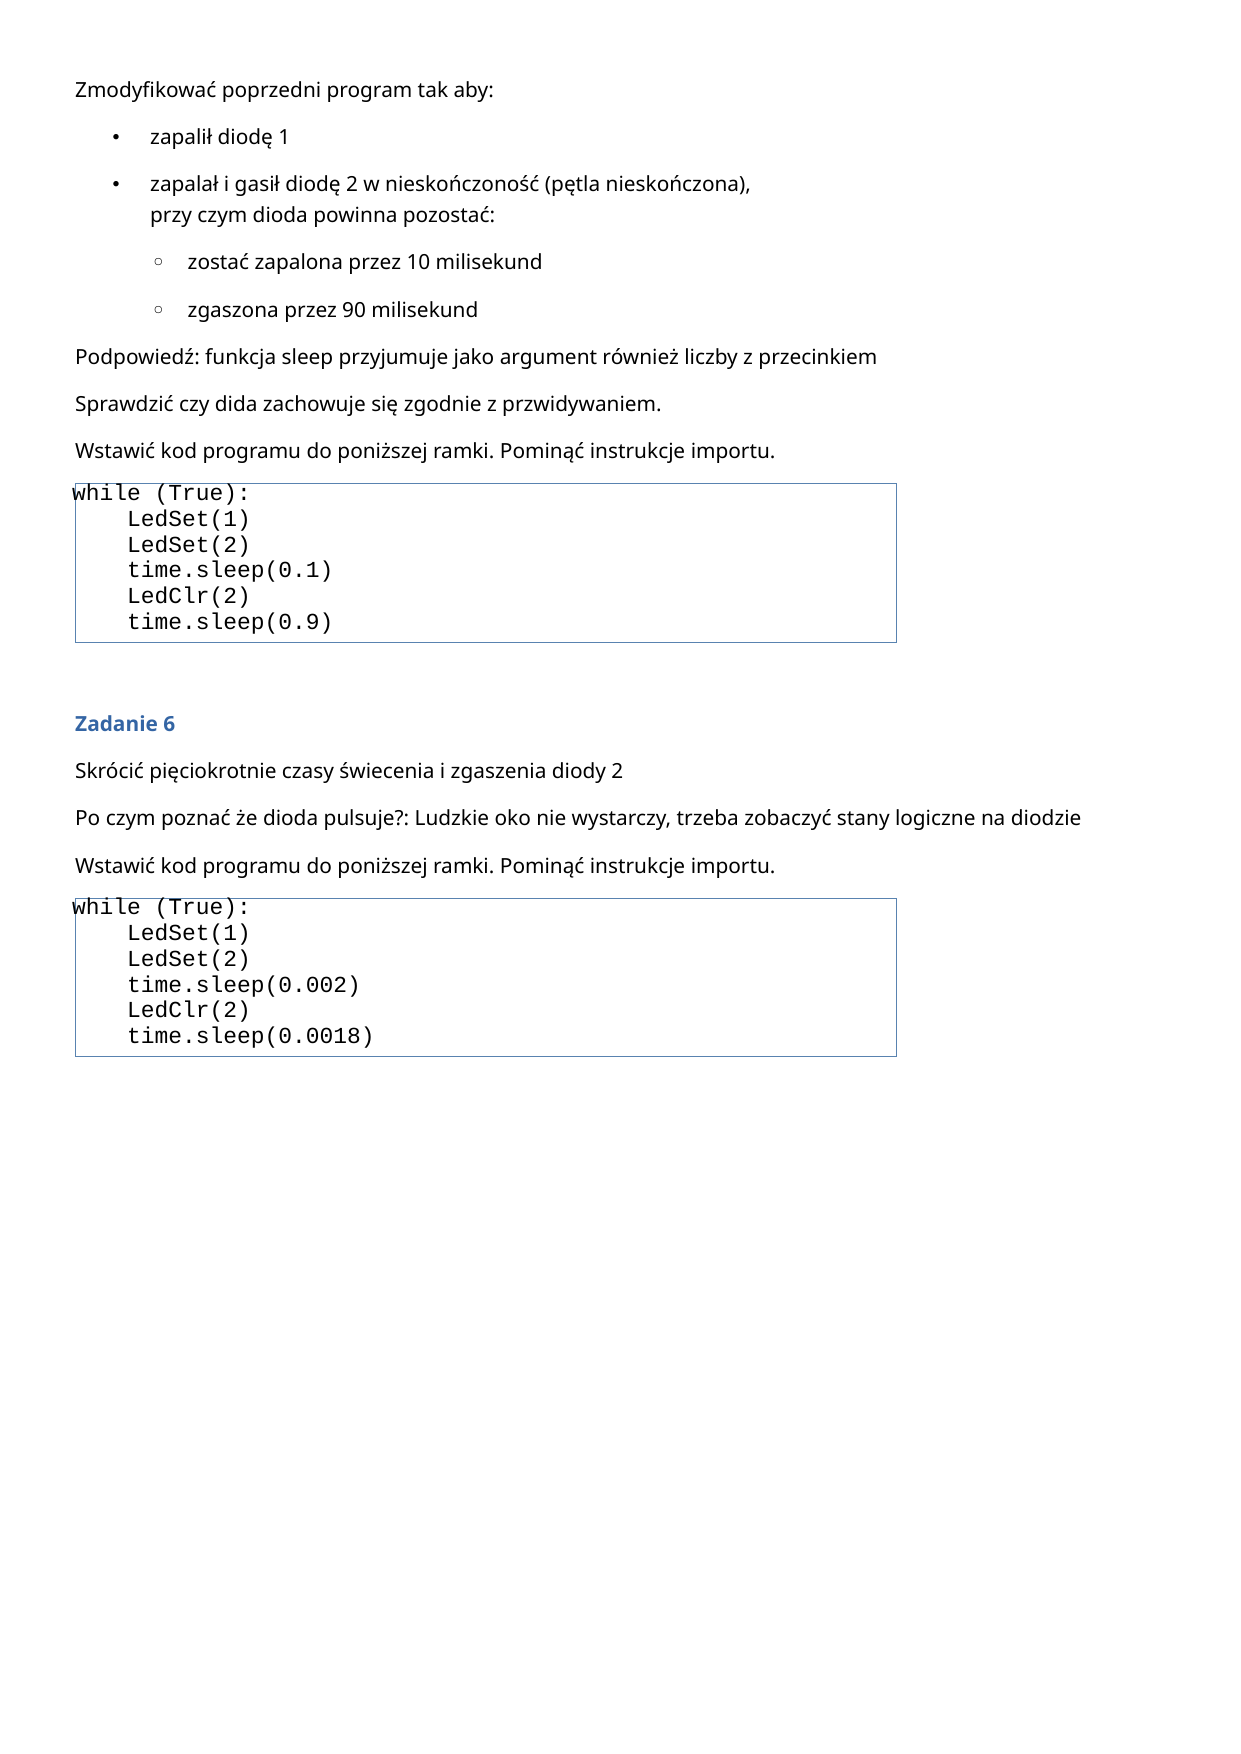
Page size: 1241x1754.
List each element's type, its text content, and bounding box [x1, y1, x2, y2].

text Zadanie 6 [75, 709, 1165, 737]
text Zmodyfikować poprzedni program tak aby: [75, 75, 1165, 103]
text Sprawdzić czy dida zachowuje się zgodnie z przwidywaniem. [75, 389, 1165, 418]
list zapalał i gasił diodę 2 w nieskończoność (pętla nieskończona), przy czym dioda powinna pozostać: [112, 169, 1165, 229]
text Po czym poznać że dioda pulsuje?: Ludzkie oko nie wystarczy, trzeba zobaczyć stany logiczne na diodzie [75, 803, 1165, 832]
text Wstawić kod programu do poniższej ramki. Pominąć instrukcje importu. [75, 437, 1165, 465]
text Wstawić kod programu do poniższej ramki. Pominąć instrukcje importu. [75, 851, 1165, 879]
list zapalił diodę 1 [112, 122, 1165, 151]
list zostać zapalona przez 10 milisekund [150, 247, 1165, 276]
list zgaszona przez 90 milisekund [150, 295, 1165, 323]
text Skrócić pięciokrotnie czasy świecenia i zgaszenia diody 2 [75, 756, 1165, 784]
text Podpowiedź: funkcja sleep przyjumuje jako argument również liczby z przecinkiem [75, 342, 1165, 371]
